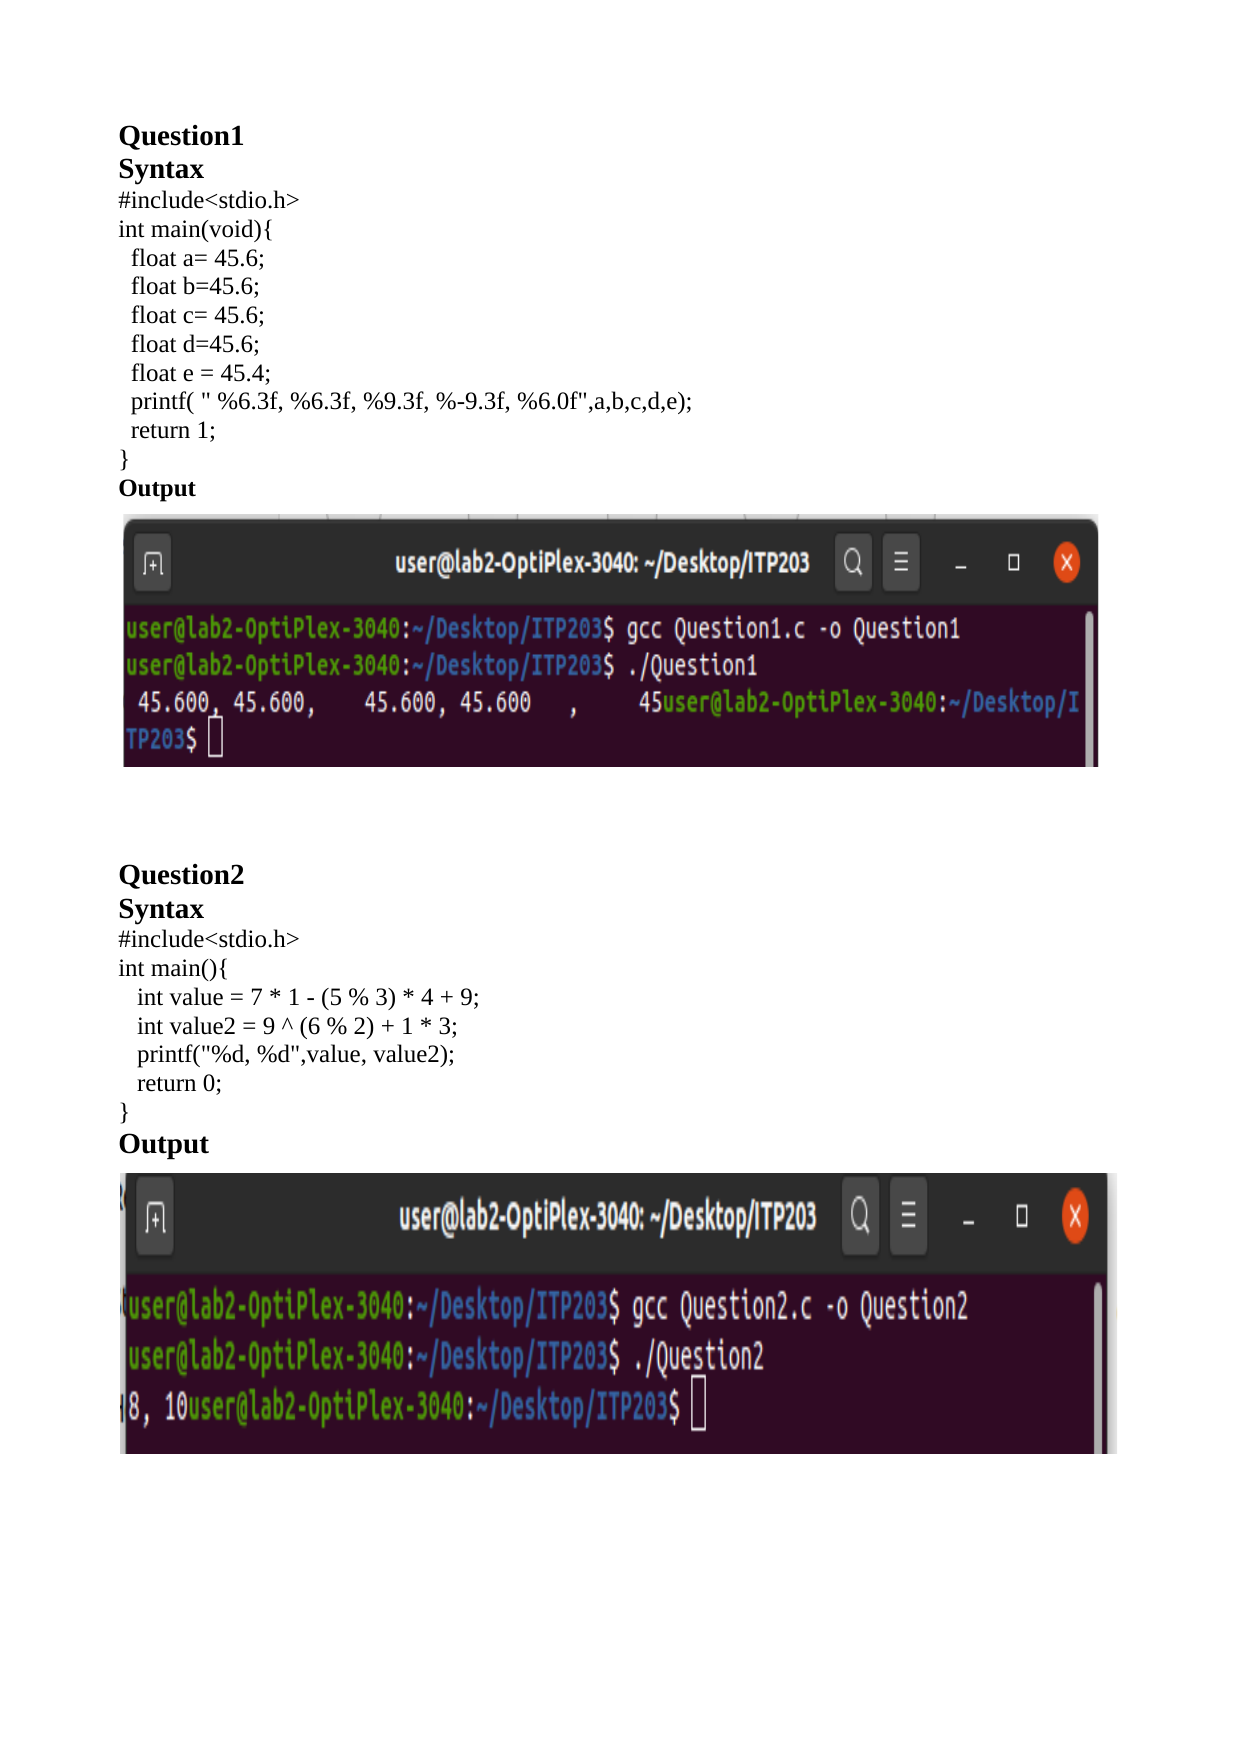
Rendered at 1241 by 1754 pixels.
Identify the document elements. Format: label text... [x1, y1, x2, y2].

text int value = 7 * 1 - (5 % 3) * 4 + 9; [118, 982, 1122, 1011]
text float e = 45.4; [118, 358, 1122, 386]
text #include<stdio.h> [118, 185, 1122, 214]
text float d=45.6; [118, 329, 1122, 358]
text int value2 = 9 ^ (6 % 2) + 1 * 3; [118, 1011, 1122, 1039]
text return 0; [118, 1068, 1122, 1097]
text int main(void){ [118, 214, 1122, 243]
text Syntax [118, 891, 1122, 924]
text } [118, 444, 1122, 473]
text Output [118, 1126, 1122, 1159]
text Syntax [118, 152, 1122, 185]
text printf("%d, %d",value, value2); [118, 1039, 1122, 1068]
text } [118, 1097, 1122, 1126]
text float c= 45.6; [118, 300, 1122, 329]
text printf( " %6.3f, %6.3f, %9.3f, %-9.3f, %6.0f",a,b,c,d,e); [118, 386, 1122, 415]
picture [123, 514, 1099, 729]
text Question1 [118, 118, 1122, 152]
picture [120, 1173, 1118, 1321]
text int main(){ [118, 953, 1122, 982]
text return 1; [118, 415, 1122, 444]
text #include<stdio.h> [118, 924, 1122, 953]
text Question2 [118, 857, 1122, 891]
text float a= 45.6; [118, 243, 1122, 271]
text float b=45.6; [118, 271, 1122, 300]
text Output [118, 473, 1122, 501]
